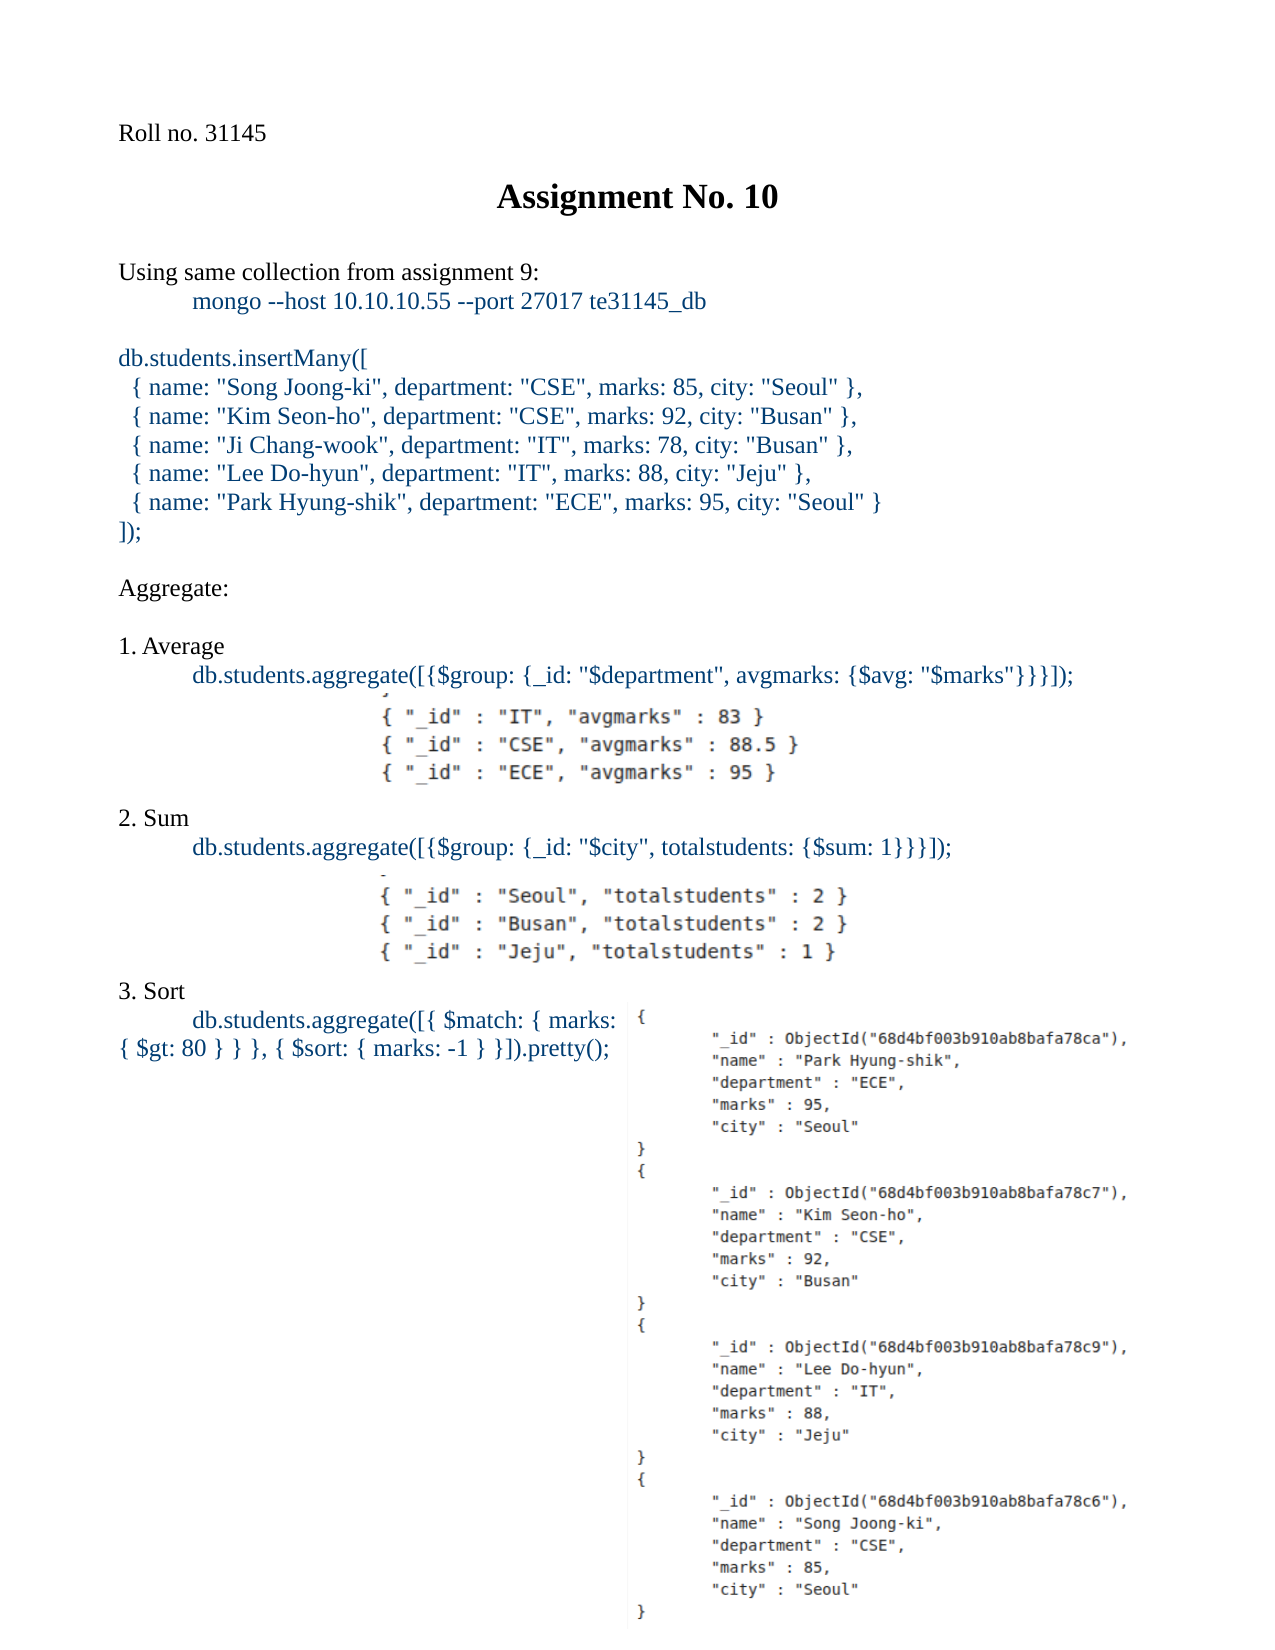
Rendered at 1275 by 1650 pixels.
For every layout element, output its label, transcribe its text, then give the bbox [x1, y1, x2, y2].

text { name: "Lee Do-hyun", department: "IT", marks: 88, city: "Jeju" }, [118, 458, 1157, 487]
picture [375, 693, 816, 789]
text 2. Sum [118, 803, 1157, 832]
text db.students.insertMany([ [118, 343, 1157, 372]
text Aggregate: [118, 573, 1157, 602]
text mongo --host 10.10.10.55 --port 27017 te31145_db [118, 286, 1157, 315]
text Roll no. 31145 [118, 118, 1157, 147]
text 1. Average [118, 631, 1157, 660]
text Assignment No. 10 [118, 176, 1157, 216]
text db.students.aggregate([{ $match: { marks: { $gt: 80 } } }, { $sort: { marks: -1 } }]).pretty(); [118, 1005, 627, 1062]
text ]); [118, 516, 1157, 545]
text db.students.aggregate([{$group: {_id: "$city", totalstudents: {$sum: 1}}}]); [118, 832, 1157, 861]
text { name: "Ji Chang-wook", department: "IT", marks: 78, city: "Busan" }, [118, 430, 1157, 458]
picture [627, 1002, 1148, 1629]
text { name: "Song Joong-ki", department: "CSE", marks: 85, city: "Seoul" }, [118, 372, 1157, 401]
text Using same collection from assignment 9: [118, 257, 1157, 286]
text { name: "Kim Seon-ho", department: "CSE", marks: 92, city: "Busan" }, [118, 401, 1157, 430]
picture [376, 875, 850, 971]
text db.students.aggregate([{$group: {_id: "$department", avgmarks: {$avg: "$marks"}}}]); [118, 660, 1157, 688]
text { name: "Park Hyung-shik", department: "ECE", marks: 95, city: "Seoul" } [118, 487, 1157, 516]
text 3. Sort [118, 976, 1157, 1005]
